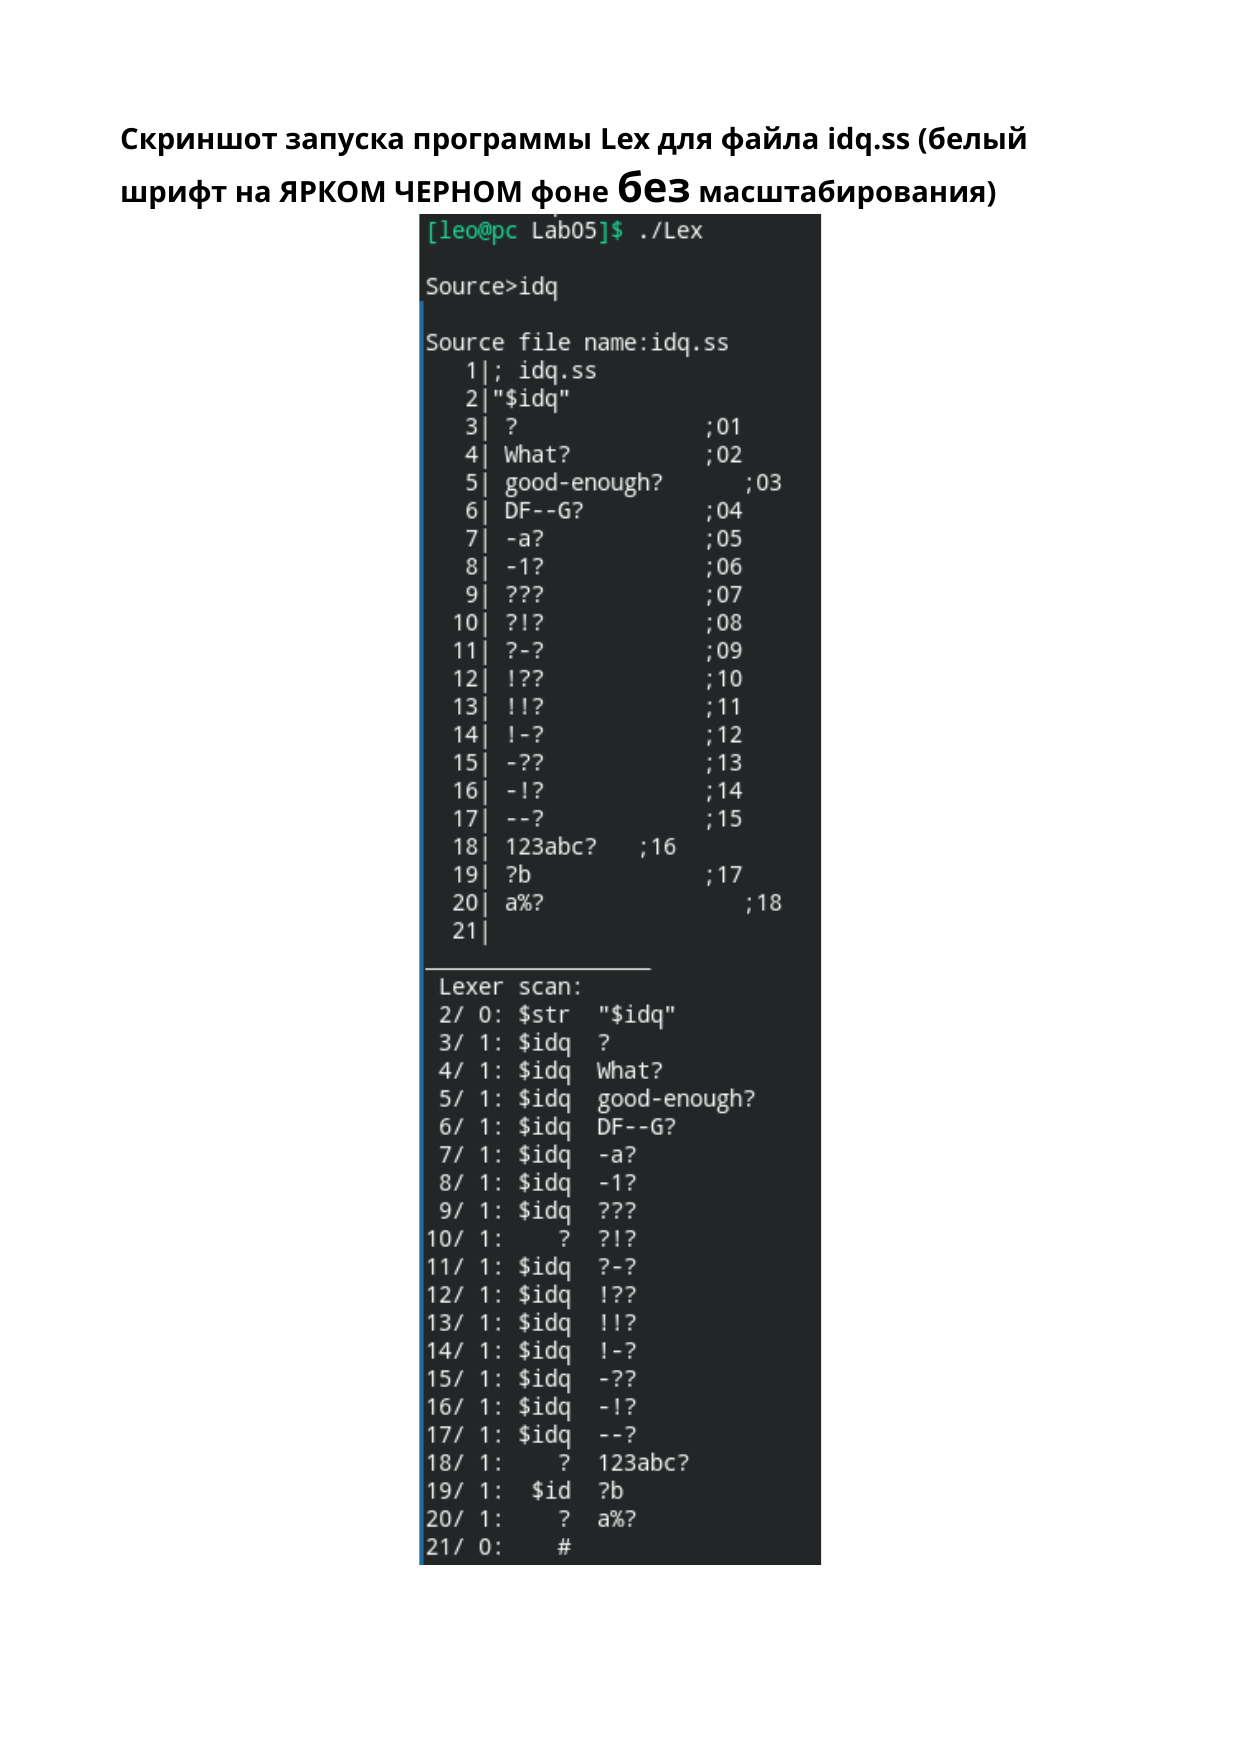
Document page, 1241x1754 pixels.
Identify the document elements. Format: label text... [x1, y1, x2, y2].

picture [419, 214, 822, 1565]
text Скриншот запуска программы Lex для файла idq.ss (белый шрифт на ЯРКОМ ЧЕРНОМ фоне без масштабирования) [120, 118, 1120, 214]
